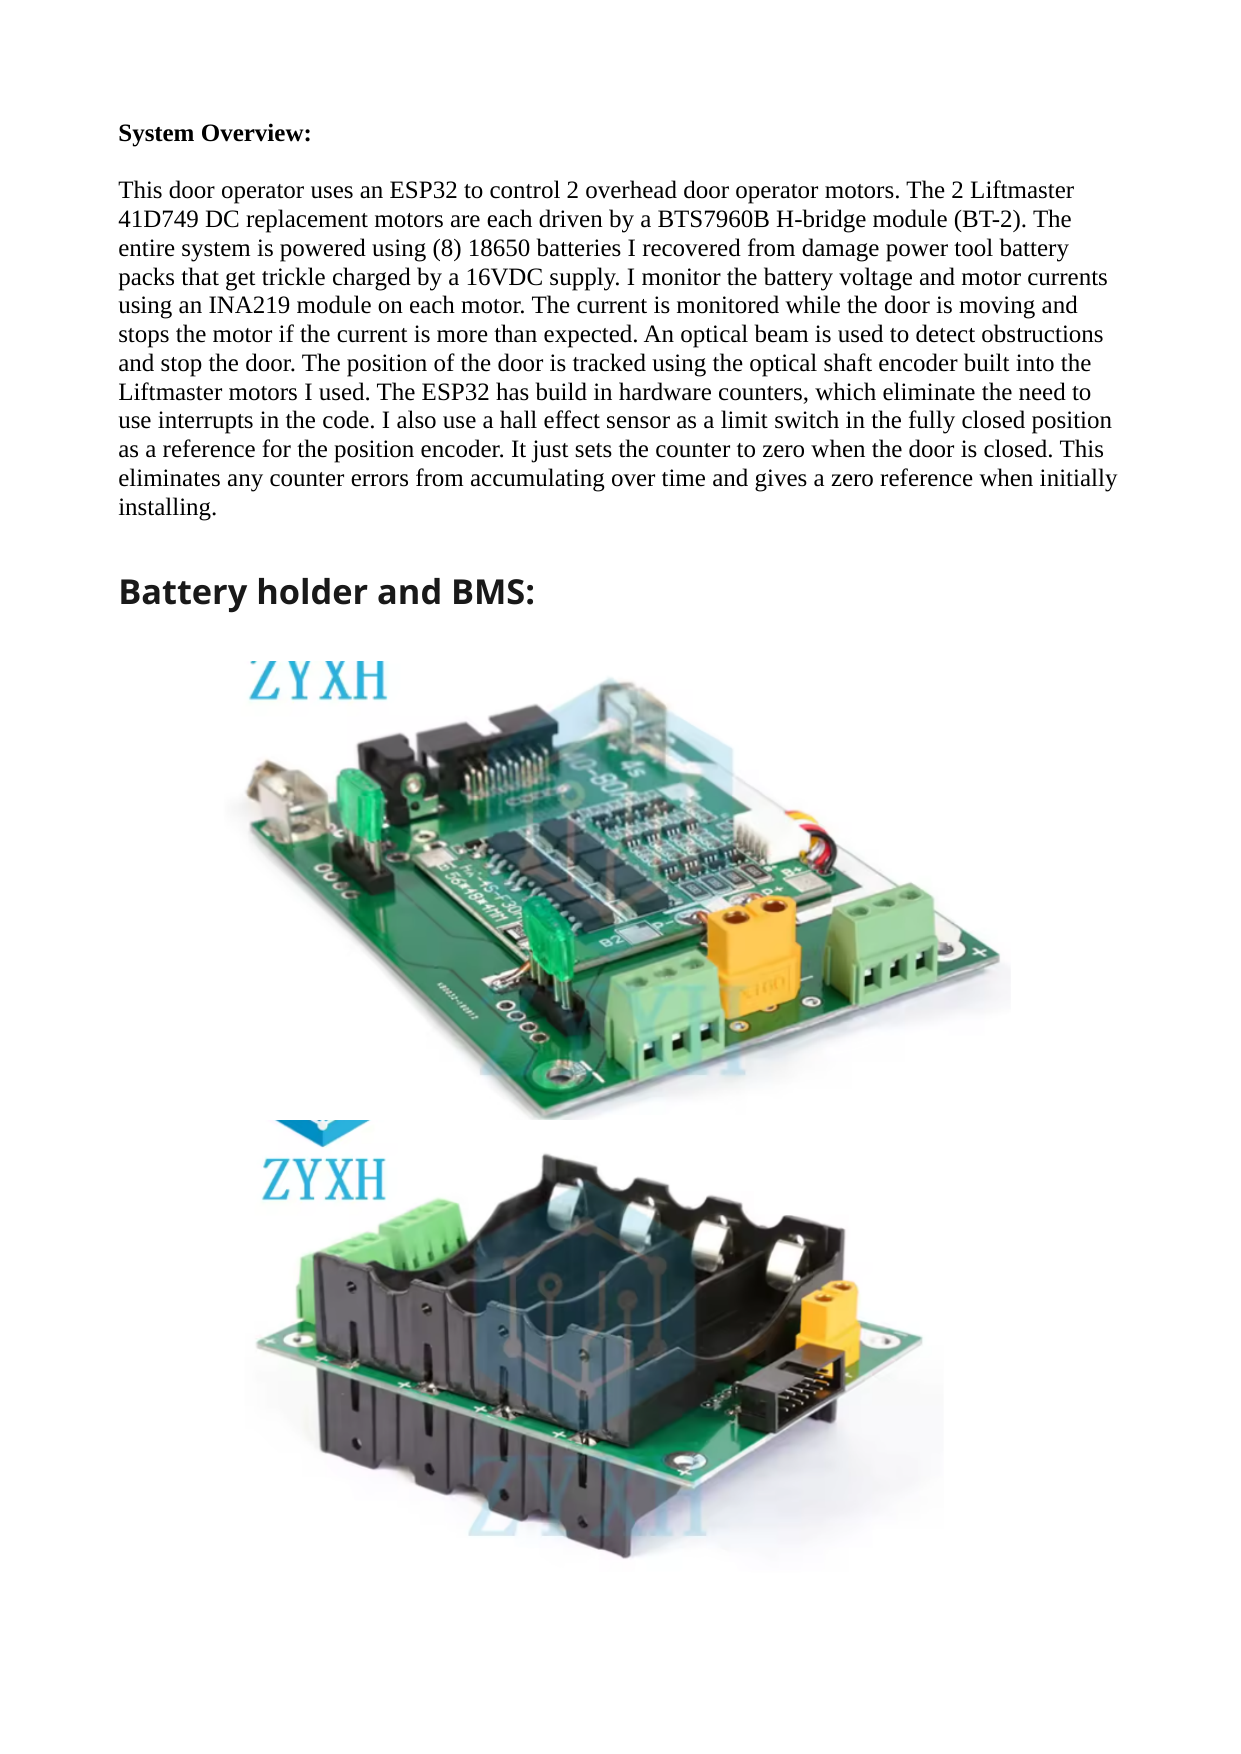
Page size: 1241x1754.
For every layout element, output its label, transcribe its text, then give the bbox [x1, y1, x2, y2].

text This door operator uses an ESP32 to control 2 overhead door operator motors. The 2 Liftmaster 41D749 DC replacement motors are each driven by a BTS7960B H-bridge module (BT-2). The entire system is powered using (8) 18650 batteries I recovered from damage power tool battery packs that get trickle charged by a 16VDC supply. I monitor the battery voltage and motor currents using an INA219 module on each motor. The current is monitored while the door is moving and stops the motor if the current is more than expected. An optical beam is used to detect obstructions and stop the door. The position of the door is tracked using the optical shaft encoder built into the Liftmaster motors I used. The ESP32 has build in hardware counters, which eliminate the need to use interrupts in the code. I also use a hall effect sensor as a limit switch in the fully closed position as a reference for the position encoder. It just sets the counter to zero when the door is closed. This eliminates any counter errors from accumulating over time and gives a zero reference when initially installing. [118, 176, 1122, 521]
picture [223, 661, 1017, 1577]
text System Overview: [118, 118, 1122, 147]
text Battery holder and BMS: [118, 567, 1122, 614]
